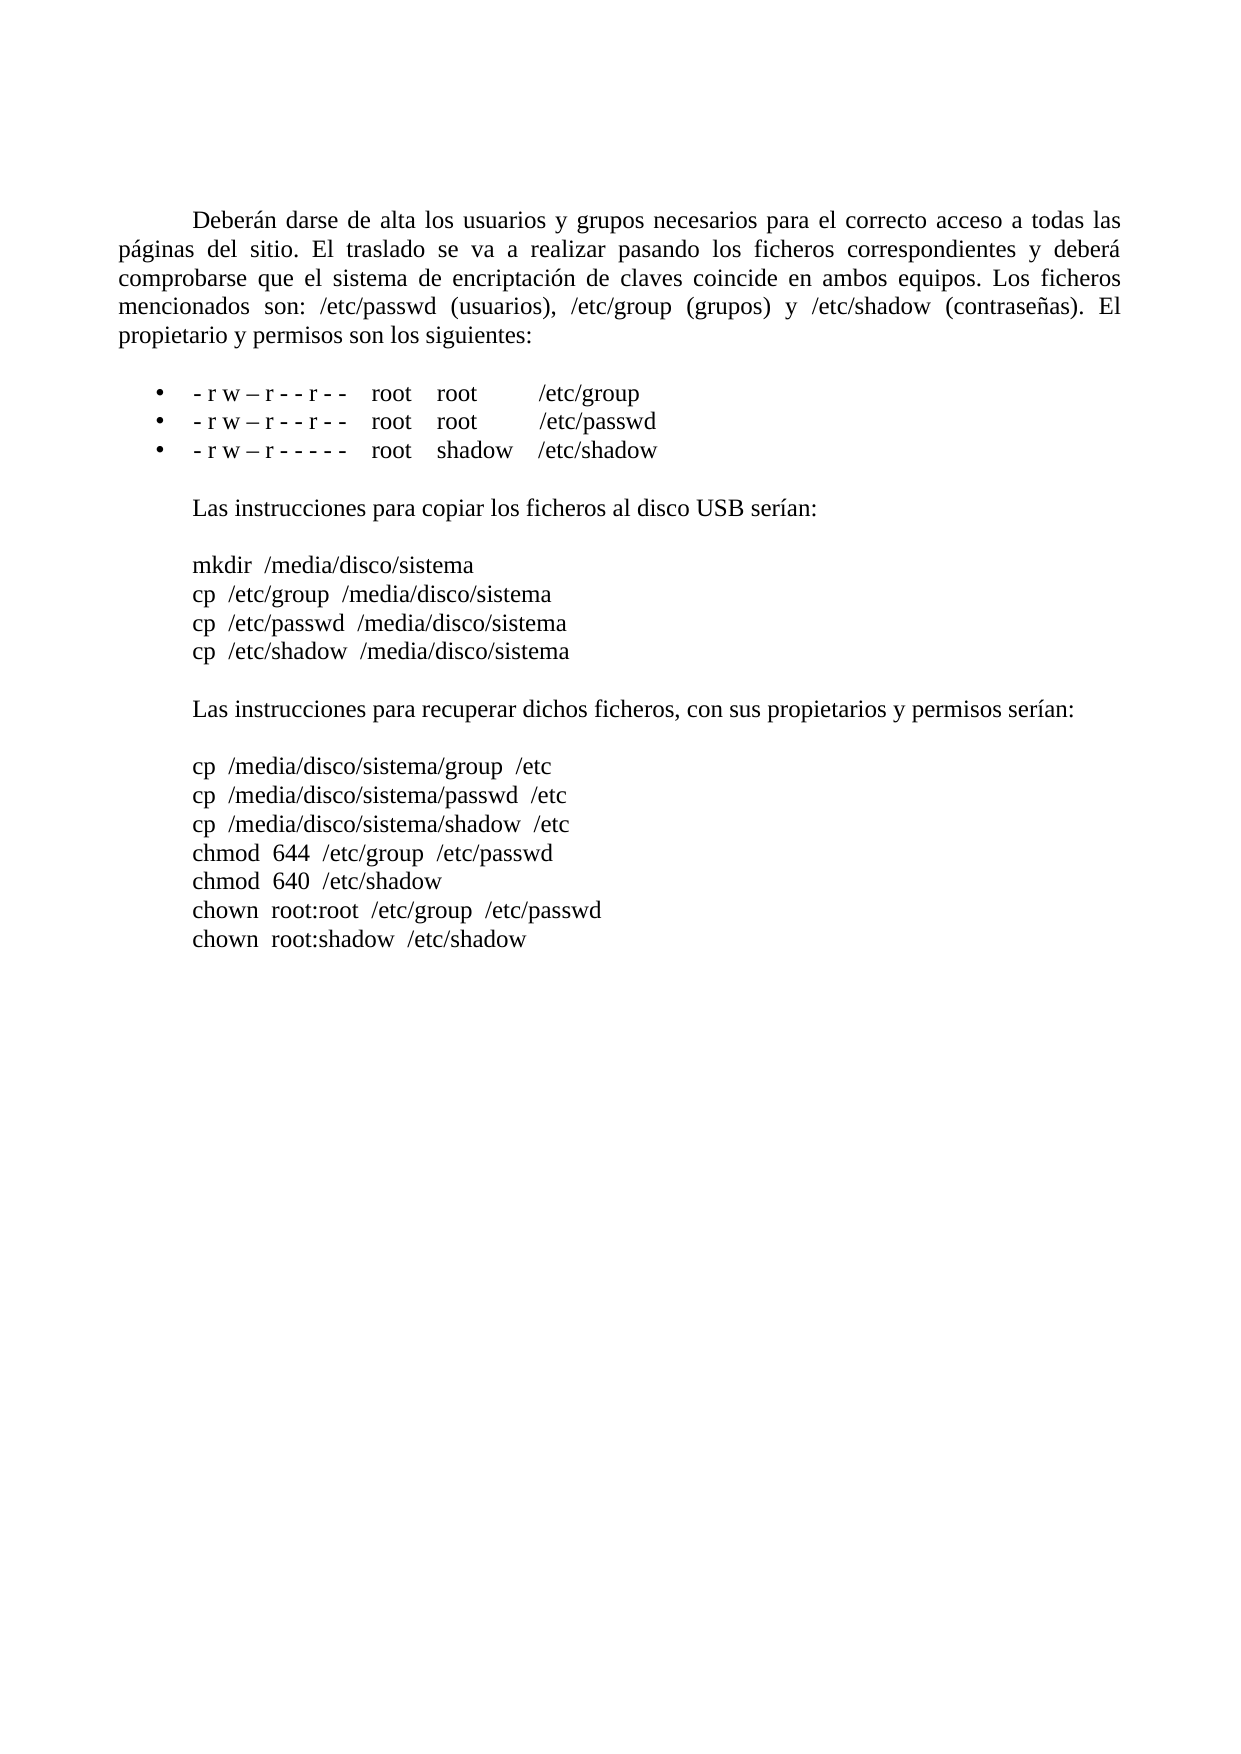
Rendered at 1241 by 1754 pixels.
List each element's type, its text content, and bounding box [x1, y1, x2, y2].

text cp /etc/shadow /media/disco/sistema [118, 636, 1122, 665]
text cp /media/disco/sistema/shadow /etc [118, 809, 1122, 838]
text cp /etc/passwd /media/disco/sistema [118, 608, 1122, 636]
list - r w – r - - r - - root root /etc/group [156, 378, 1122, 406]
text cp /media/disco/sistema/passwd /etc [118, 780, 1122, 809]
text chmod 644 /etc/group /etc/passwd [118, 838, 1122, 866]
text chown root:shadow /etc/shadow [118, 924, 1122, 953]
list - r w – r - - r - - root root /etc/passwd [156, 406, 1122, 435]
text cp /media/disco/sistema/group /etc [118, 751, 1122, 780]
text chmod 640 /etc/shadow [118, 866, 1122, 895]
text mkdir /media/disco/sistema [118, 550, 1122, 579]
text cp /etc/group /media/disco/sistema [118, 579, 1122, 608]
list - r w – r - - - - - root shadow /etc/shadow [156, 435, 1122, 464]
text Las instrucciones para recuperar dichos ficheros, con sus propietarios y permisos serían: [118, 694, 1122, 723]
text Deberán darse de alta los usuarios y grupos necesarios para el correcto acceso a todas las páginas del sitio. El traslado se va a realizar pasando los ficheros correspondientes y deberá comprobarse que el sistema de encriptación de claves coincide en ambos equipos. Los ficheros mencionados son: /etc/passwd (usuarios), /etc/group (grupos) y /etc/shadow (contraseñas). El propietario y permisos son los siguientes: [118, 205, 1122, 349]
text chown root:root /etc/group /etc/passwd [118, 895, 1122, 924]
text Las instrucciones para copiar los ficheros al disco USB serían: [118, 493, 1122, 521]
